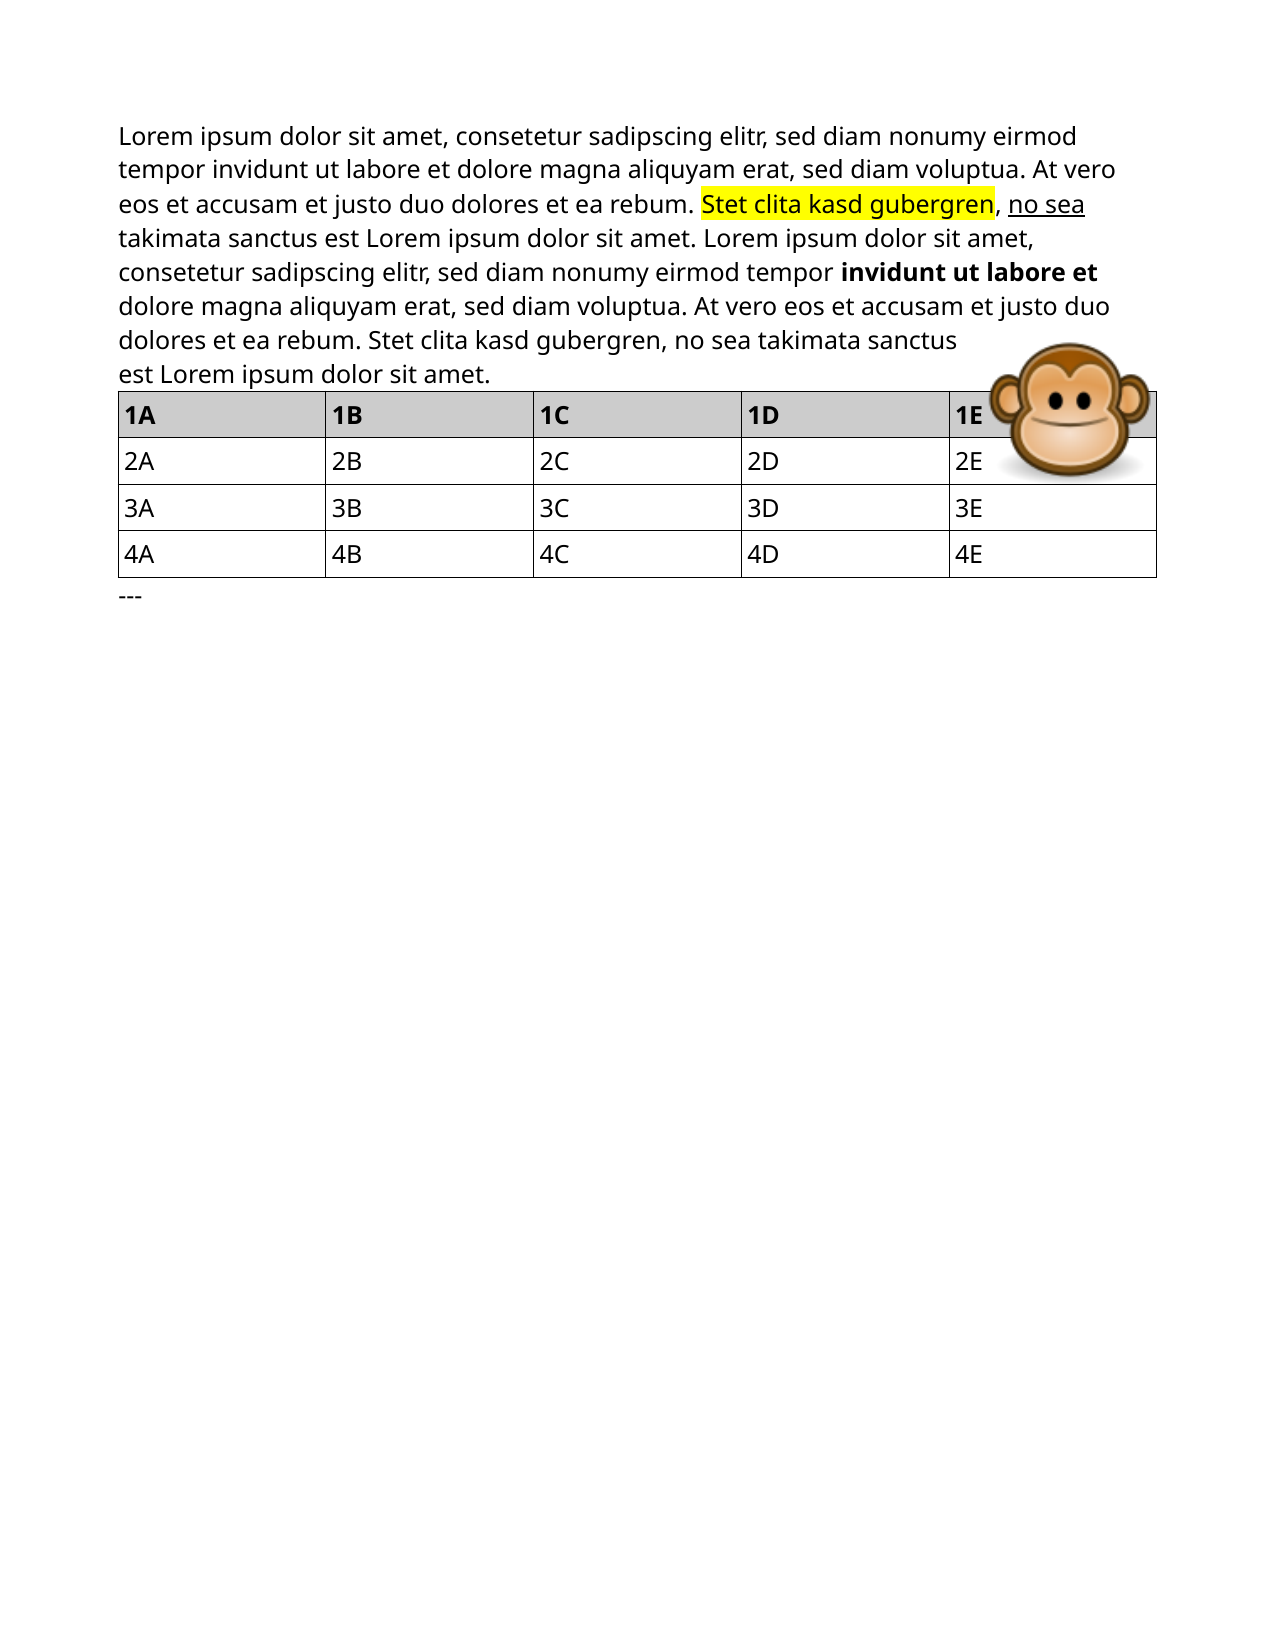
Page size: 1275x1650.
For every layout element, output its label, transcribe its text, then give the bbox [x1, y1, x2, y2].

table_cell 2B [326, 438, 533, 484]
table_cell 2C [534, 438, 741, 484]
text Lorem ipsum dolor sit amet, consetetur sadipscing elitr, sed diam nonumy eirmod tempor invidunt ut labore et dolore magna aliquyam erat, sed diam voluptua. At vero eos et accusam et justo duo dolores et ea rebum. Stet clita kasd gubergren, no sea takimata sanctus est Lorem ipsum dolor sit amet. Lorem ipsum dolor sit amet, consetetur sadipscing elitr, sed diam nonumy eirmod tempor invidunt ut labore et dolore magna aliquyam erat, sed diam voluptua. At vero eos et accusam et justo duo dolores et ea rebum. Stet clita kasd gubergren, no sea takimata sanctus est Lorem ipsum dolor sit amet. [118, 118, 1157, 391]
picture [987, 326, 1154, 494]
table_cell 3A [119, 485, 325, 530]
table_header 1E [950, 392, 987, 437]
table_cell 4E [950, 531, 1156, 577]
table_cell 3D [742, 485, 949, 530]
table_cell 4B [326, 531, 533, 577]
table_cell 2D [742, 438, 949, 484]
table_cell 3B [326, 485, 533, 530]
table_cell 3C [534, 485, 741, 530]
table_header 1D [742, 392, 949, 437]
table_cell 4A [119, 531, 325, 577]
table_header 1B [326, 392, 533, 437]
table_cell 2A [119, 438, 325, 484]
table_header 1A [119, 392, 325, 437]
table_cell 3E [950, 485, 1156, 530]
table_cell 4D [742, 531, 949, 577]
table_cell 2E [950, 438, 987, 484]
table_header 1C [534, 392, 741, 437]
table_cell 4C [534, 531, 741, 577]
text --- [118, 578, 1157, 612]
